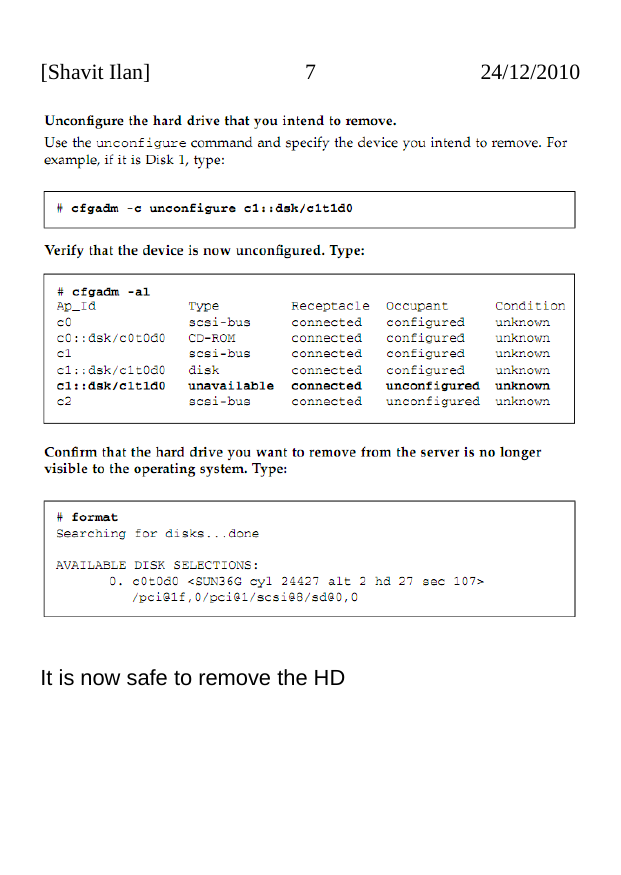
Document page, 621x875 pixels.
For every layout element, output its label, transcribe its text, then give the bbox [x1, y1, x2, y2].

text It is now safe to remove the HD [40, 665, 580, 690]
picture [37, 102, 578, 623]
